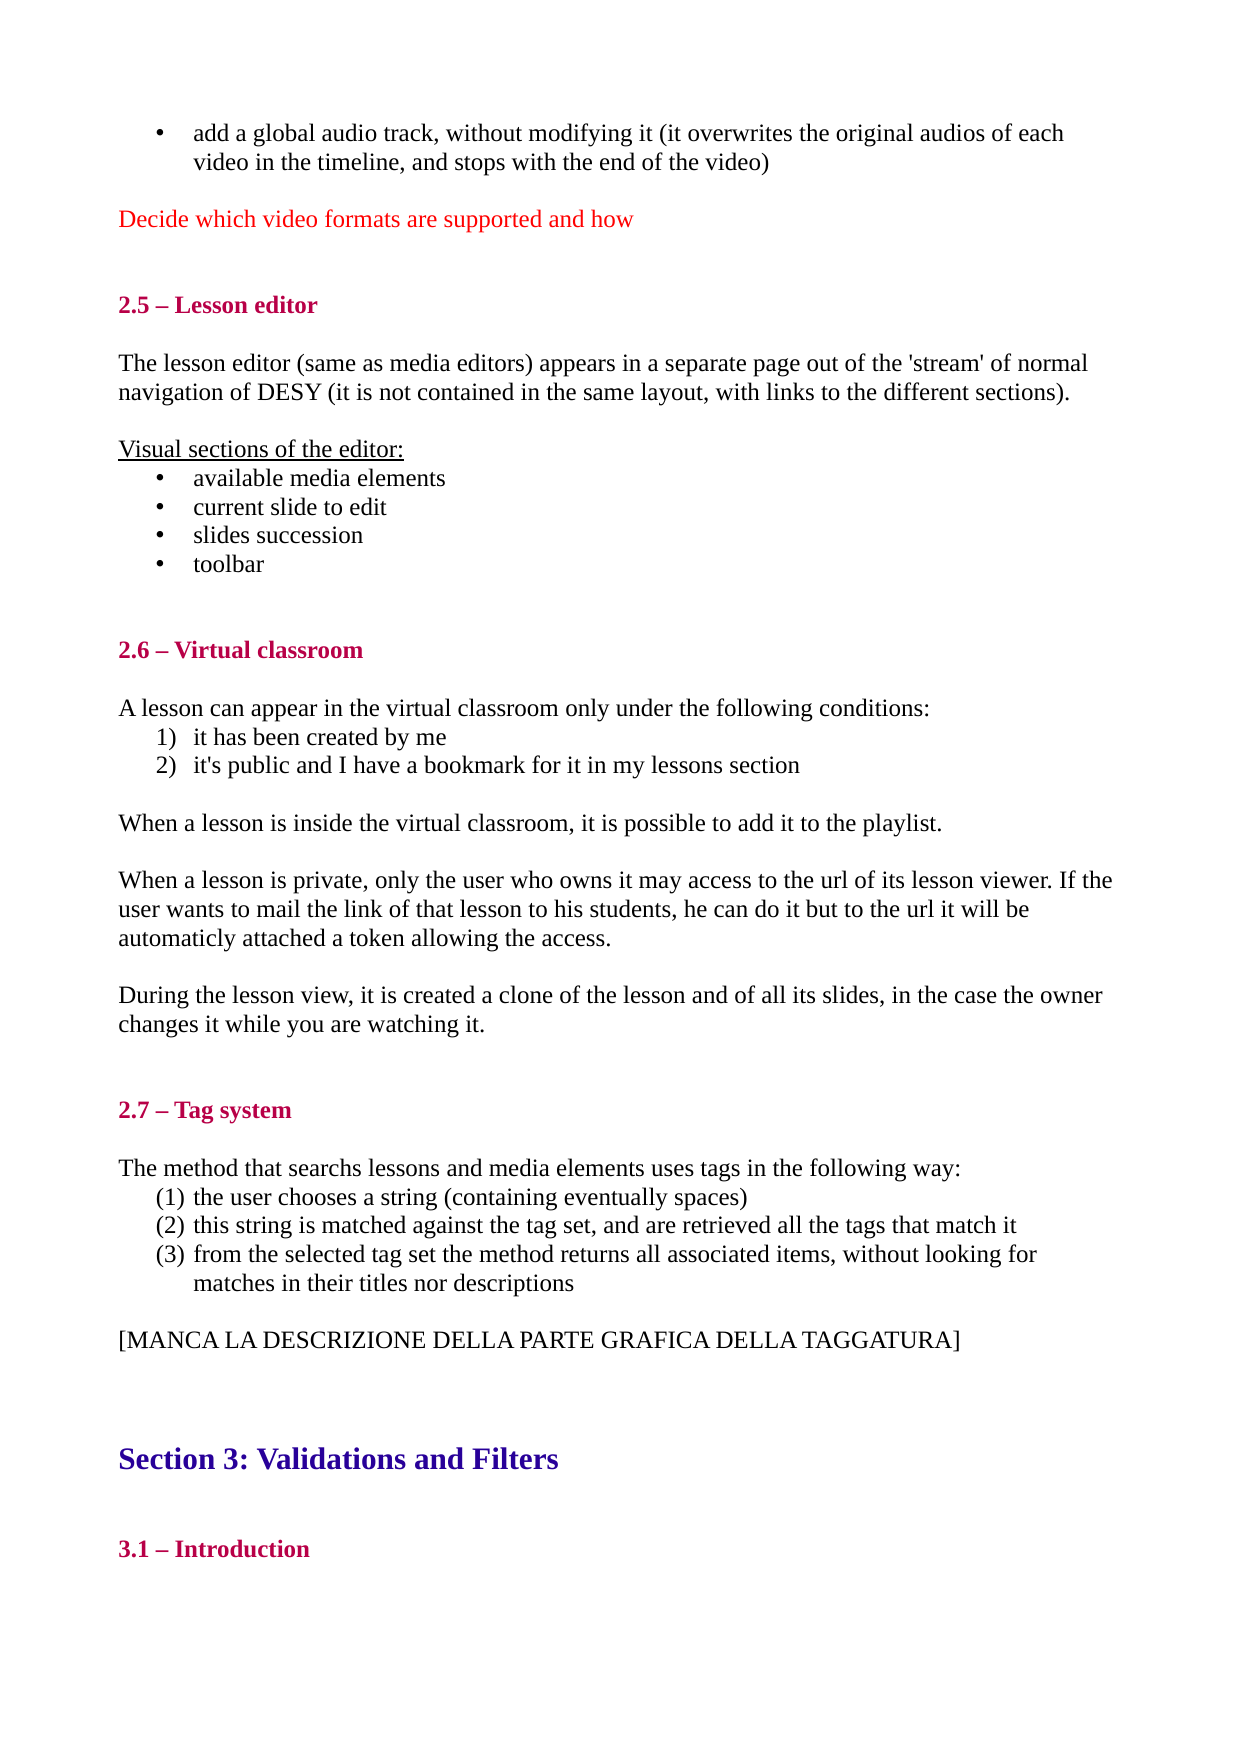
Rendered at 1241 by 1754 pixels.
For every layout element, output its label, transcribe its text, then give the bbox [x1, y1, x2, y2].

list toolbar [156, 549, 1122, 578]
list slides succession [156, 521, 1122, 549]
text The method that searchs lessons and media elements uses tags in the following way: [118, 1153, 1122, 1182]
text Section 3: Validations and Filters [118, 1441, 1122, 1477]
text 2.5 – Lesson editor [118, 291, 1122, 319]
list available media elements [156, 463, 1122, 492]
list from the selected tag set the method returns all associated items, without looking for matches in their titles nor descriptions [156, 1239, 1122, 1297]
text The lesson editor (same as media editors) appears in a separate page out of the 'stream' of normal navigation of DESY (it is not contained in the same layout, with links to the different sections). [118, 348, 1122, 406]
text During the lesson view, it is created a clone of the lesson and of all its slides, in the case the owner changes it while you are watching it. [118, 981, 1122, 1038]
text When a lesson is private, only the user who owns it may access to the url of its lesson viewer. If the user wants to mail the link of that lesson to his students, he can do it but to the url it will be automaticly attached a token allowing the access. [118, 866, 1122, 952]
list it has been created by me [156, 722, 1122, 751]
list add a global audio track, without modifying it (it overwrites the original audios of each video in the timeline, and stops with the end of the video) [156, 118, 1122, 176]
text Visual sections of the editor: [118, 434, 1122, 463]
list this string is matched against the tag set, and are retrieved all the tags that match it [156, 1211, 1122, 1239]
text 2.6 – Virtual classroom [118, 636, 1122, 664]
list the user chooses a string (containing eventually spaces) [156, 1182, 1122, 1211]
text 2.7 – Tag system [118, 1096, 1122, 1124]
text Decide which video formats are supported and how [118, 204, 1122, 233]
list it's public and I have a bookmark for it in my lessons section [156, 751, 1122, 779]
text [MANCA LA DESCRIZIONE DELLA PARTE GRAFICA DELLA TAGGATURA] [118, 1326, 1122, 1354]
list current slide to edit [156, 492, 1122, 521]
text When a lesson is inside the virtual classroom, it is possible to add it to the playlist. [118, 808, 1122, 837]
text A lesson can appear in the virtual classroom only under the following conditions: [118, 693, 1122, 722]
text 3.1 – Introduction [118, 1534, 1122, 1563]
